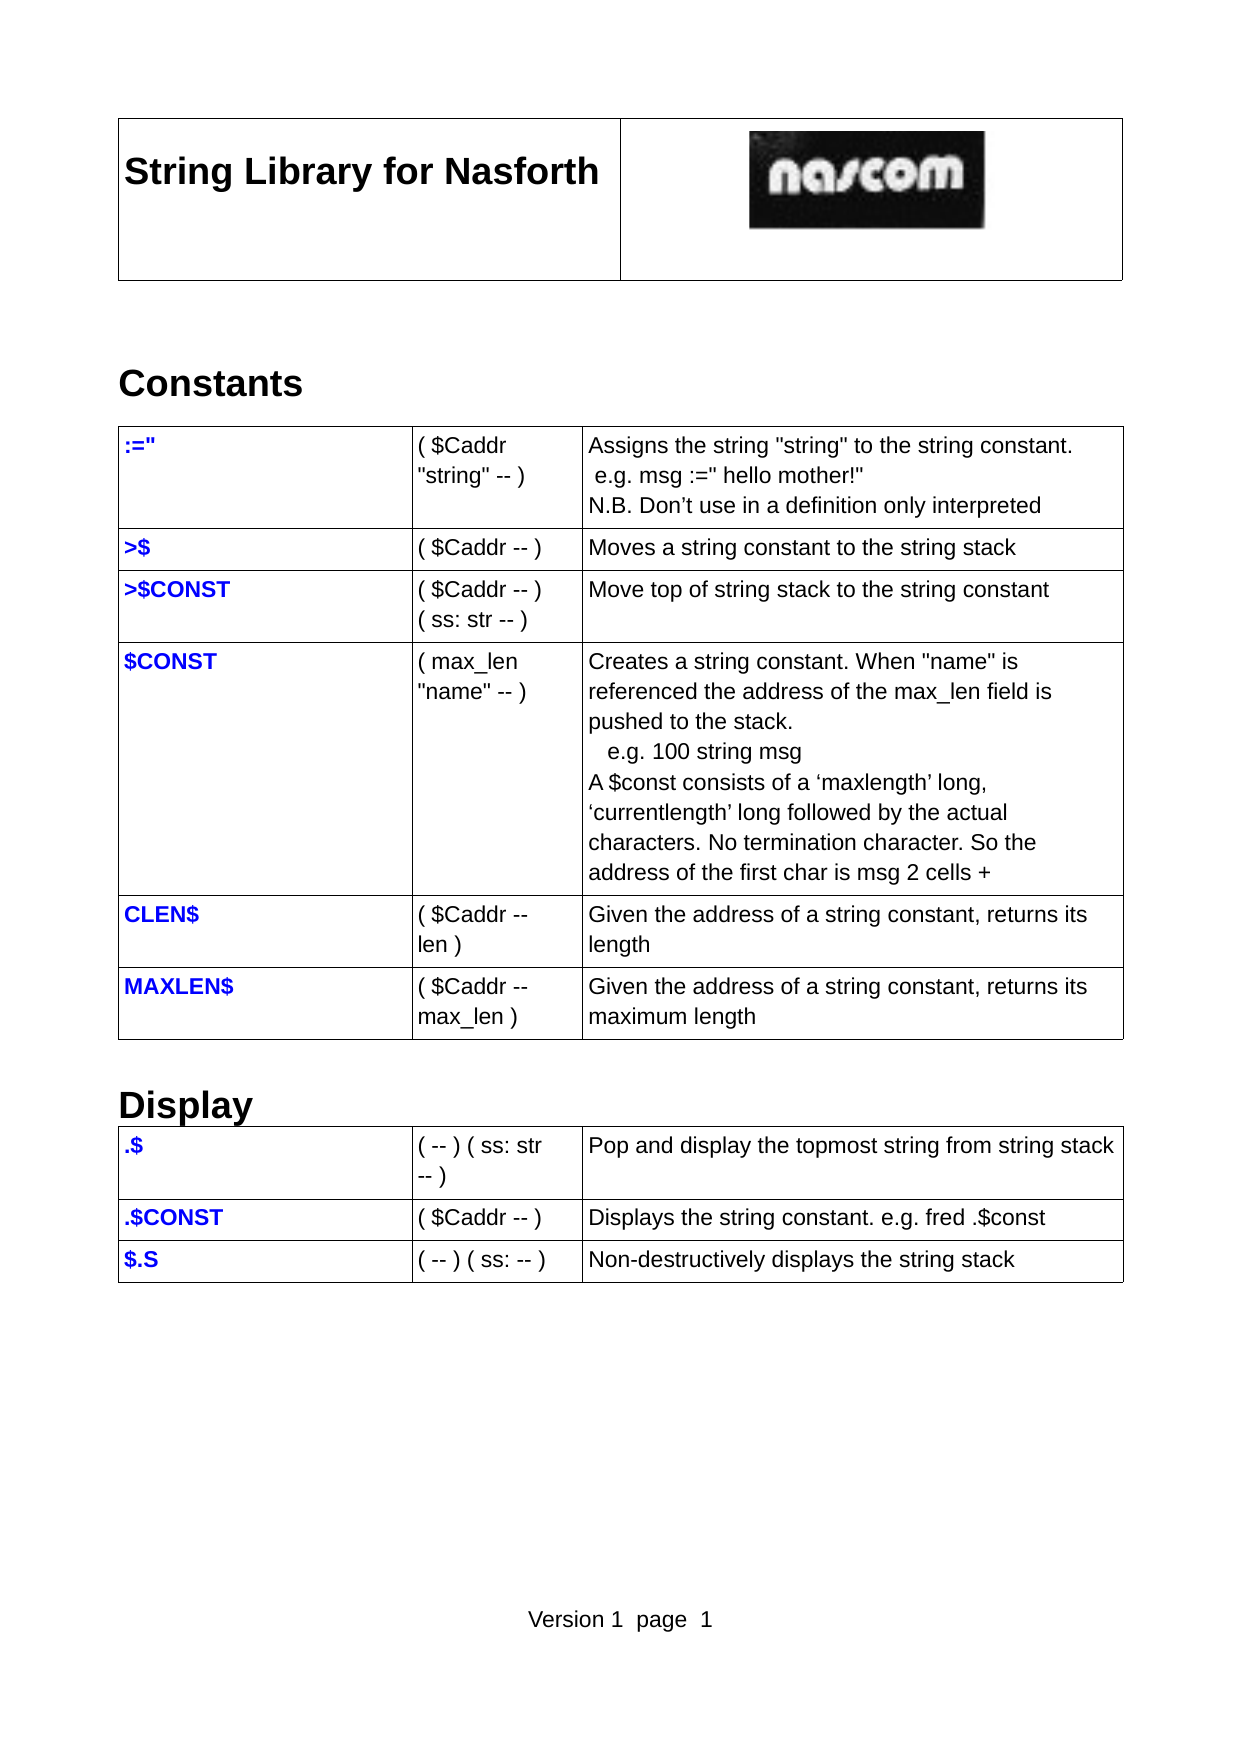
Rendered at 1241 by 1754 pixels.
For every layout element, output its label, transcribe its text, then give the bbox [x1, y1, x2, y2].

table_cell Moves a string constant to the string stack [583, 529, 1123, 570]
table_cell ( $Caddr -- ) [413, 1200, 582, 1240]
table_cell CLEN$ [119, 896, 412, 967]
text Display [118, 1083, 1122, 1126]
table_cell Move top of string stack to the string constant [583, 571, 1123, 642]
table_cell ( $Caddr -- ) [413, 529, 582, 570]
table_cell MAXLEN$ [119, 968, 412, 1039]
table_header :=" [119, 427, 412, 528]
table_cell Given the address of a string constant, returns its length [583, 896, 1123, 967]
table_cell ( max_len "name" -- ) [413, 643, 582, 895]
table_cell Given the address of a string constant, returns its maximum length [583, 968, 1123, 1039]
table_cell $CONST [119, 643, 412, 895]
table_cell ( -- ) ( ss: -- ) [413, 1241, 582, 1282]
table_header ( -- ) ( ss: str -- ) [413, 1127, 582, 1198]
table_header ( $Caddr "string" -- ) [413, 427, 582, 528]
table_cell ( $Caddr -- max_len ) [413, 968, 582, 1039]
table_cell ( $Caddr -- ) ( ss: str -- ) [413, 571, 582, 642]
table_cell Displays the string constant. e.g. fred .$const [583, 1200, 1123, 1240]
table_cell >$ [119, 529, 412, 570]
table_cell >$CONST [119, 571, 412, 642]
table_cell Non-destructively displays the string stack [583, 1241, 1123, 1282]
table_header [621, 119, 1122, 280]
text Constants [118, 361, 1122, 405]
table_header Pop and display the topmost string from string stack [583, 1127, 1123, 1198]
table_cell Creates a string constant. When "name" is referenced the address of the max_len field is pushed to the stack. e.g. 100 string msg A $const consists of a ‘maxlength’ long, ‘currentlength’ long followed by the actual characters. No termination character. So the address of the first char is msg 2 cells + [583, 643, 1123, 895]
table_cell .$CONST [119, 1200, 412, 1240]
table_header Assigns the string "string" to the string constant. e.g. msg :=" hello mother!" N.B. Don’t use in a definition only interpreted [583, 427, 1123, 528]
table_cell ( $Caddr -- len ) [413, 896, 582, 967]
table_cell $.S [119, 1241, 412, 1282]
table_header .$ [119, 1127, 412, 1198]
table_header String Library for Nasforth [119, 119, 620, 280]
